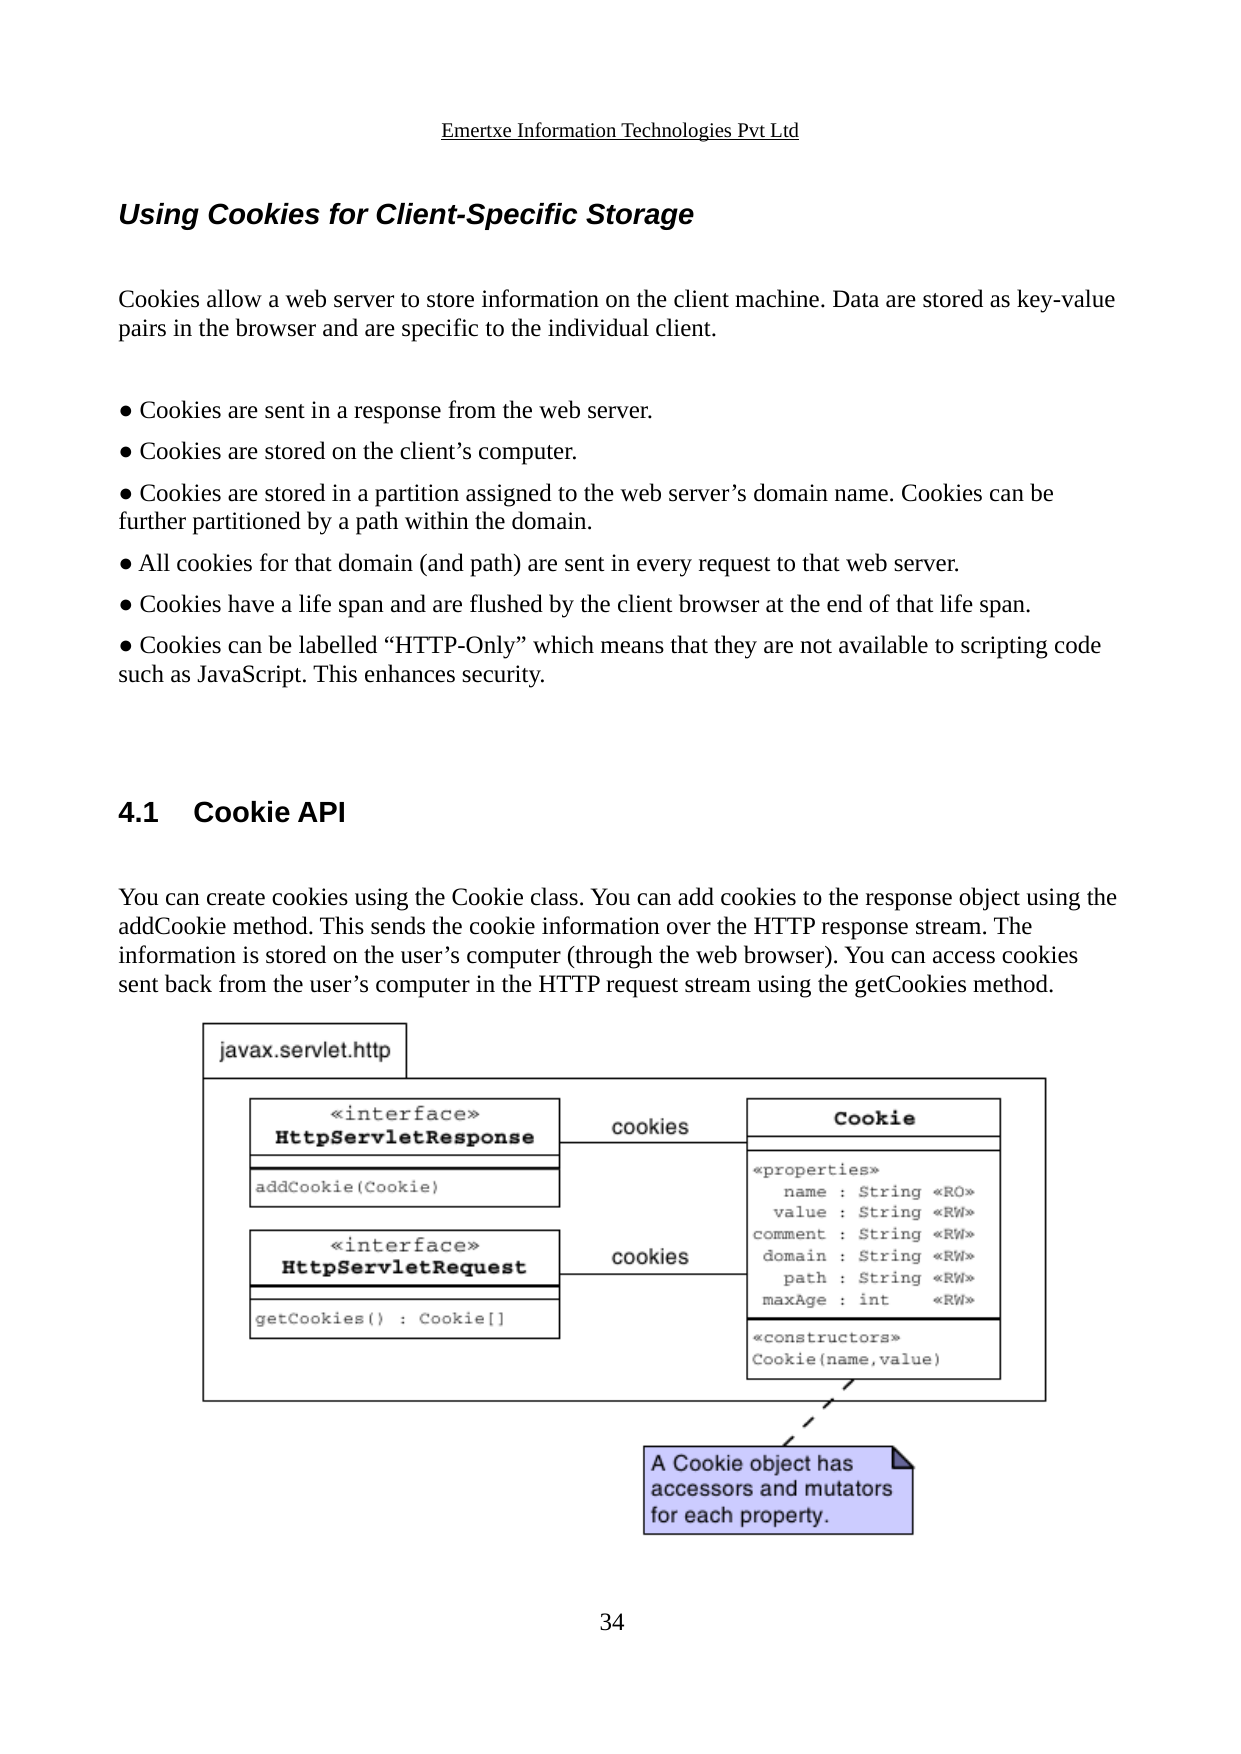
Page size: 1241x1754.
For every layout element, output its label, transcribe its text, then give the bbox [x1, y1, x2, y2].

text ● Cookies are stored in a partition assigned to the web server’s domain name. Cookies can be further partitioned by a path within the domain. [118, 478, 1122, 535]
picture [148, 1010, 1092, 1543]
subtitle Cookie API [118, 795, 1122, 829]
text Cookies allow a web server to store information on the client machine. Data are stored as key-value pairs in the browser and are specific to the individual client. [118, 284, 1122, 341]
text ● Cookies are sent in a response from the web server. [118, 395, 1122, 424]
text You can create cookies using the Cookie class. You can add cookies to the response object using the addCookie method. This sends the cookie information over the HTTP response stream. The information is stored on the user’s computer (through the web browser). You can access cookies sent back from the user’s computer in the HTTP request stream using the getCookies method. [118, 882, 1122, 997]
subtitle Using Cookies for Client-Specific Storage [118, 197, 1122, 230]
text ● All cookies for that domain (and path) are sent in every request to that web server. [118, 548, 1122, 576]
text ● Cookies have a life span and are flushed by the client browser at the end of that life span. [118, 589, 1122, 618]
text ● Cookies are stored on the client’s computer. [118, 436, 1122, 465]
text ● Cookies can be labelled “HTTP-Only” which means that they are not available to scripting code such as JavaScript. This enhances security. [118, 630, 1122, 688]
